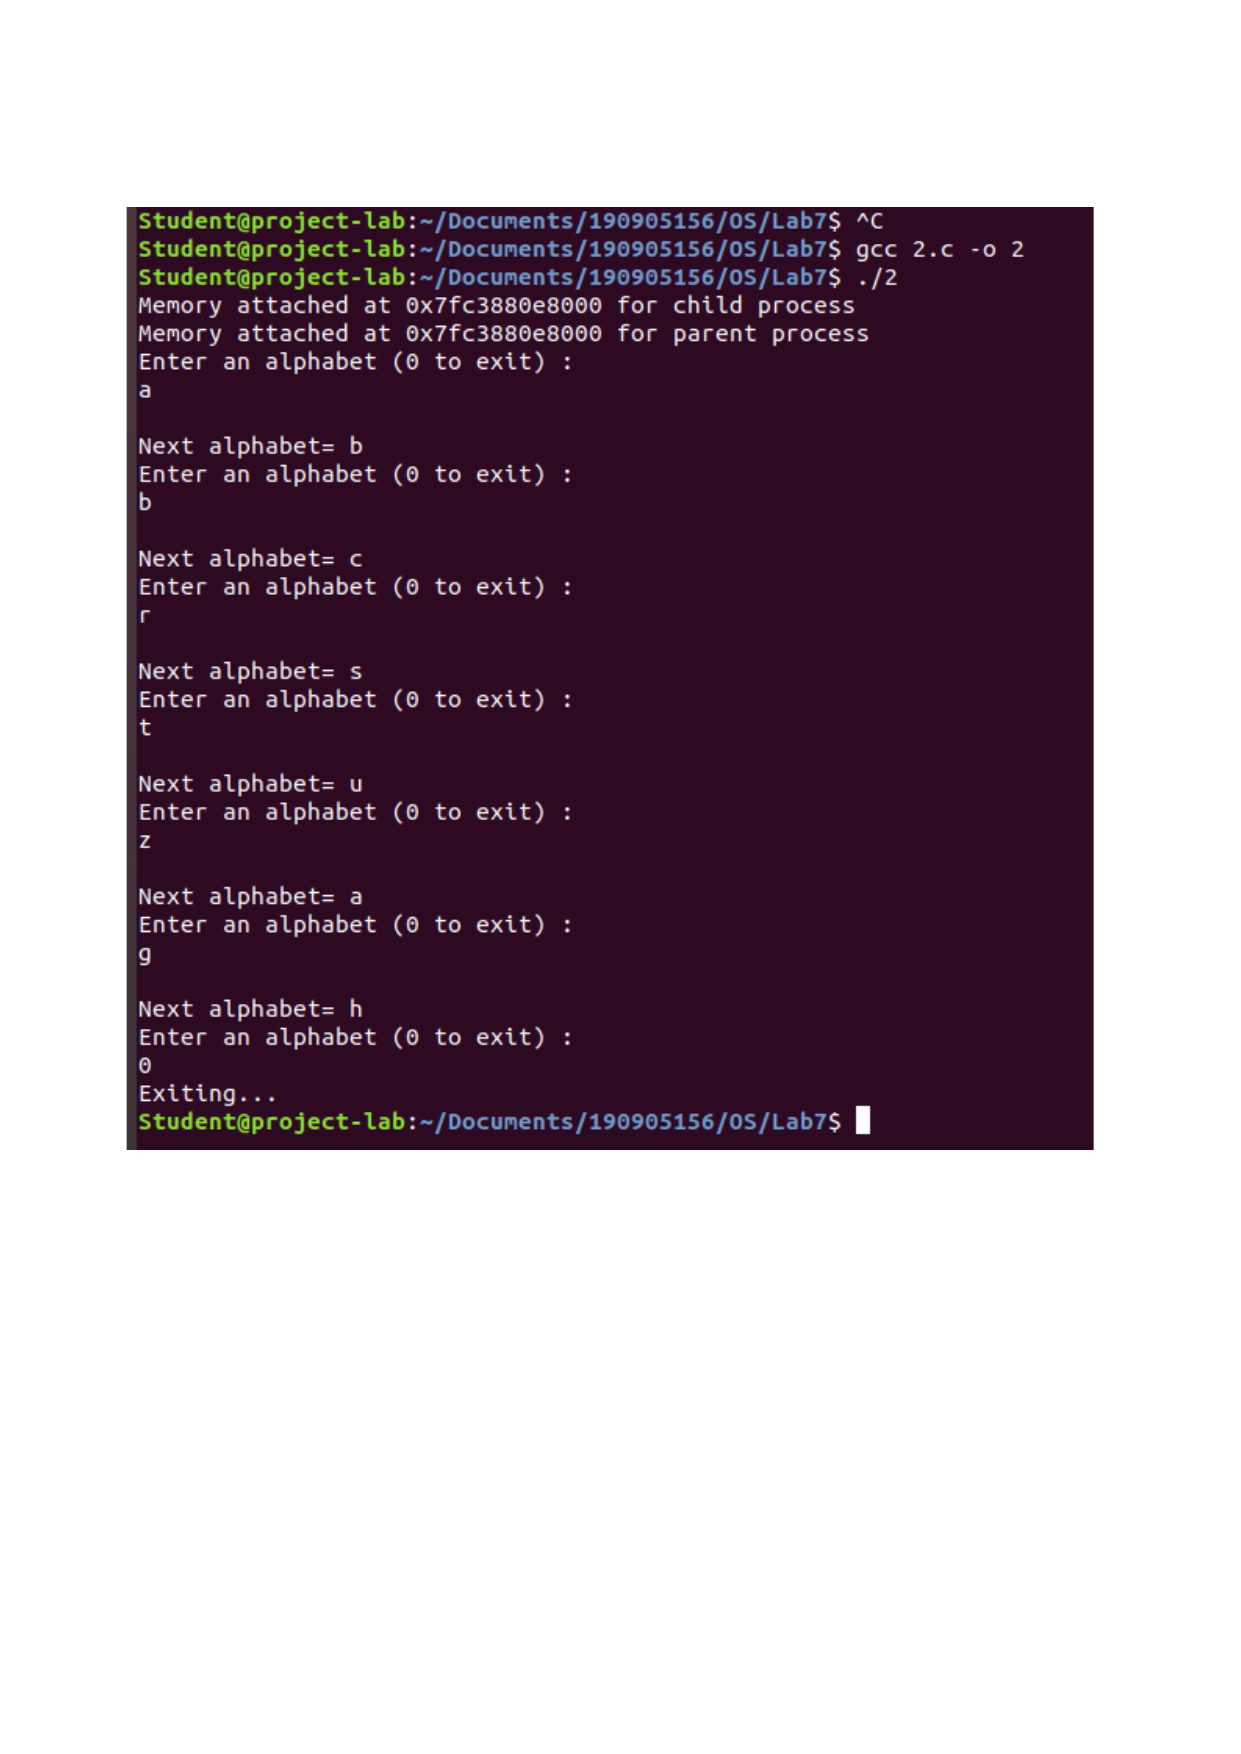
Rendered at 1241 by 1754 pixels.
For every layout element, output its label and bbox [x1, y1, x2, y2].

picture [126, 207, 1094, 1150]
